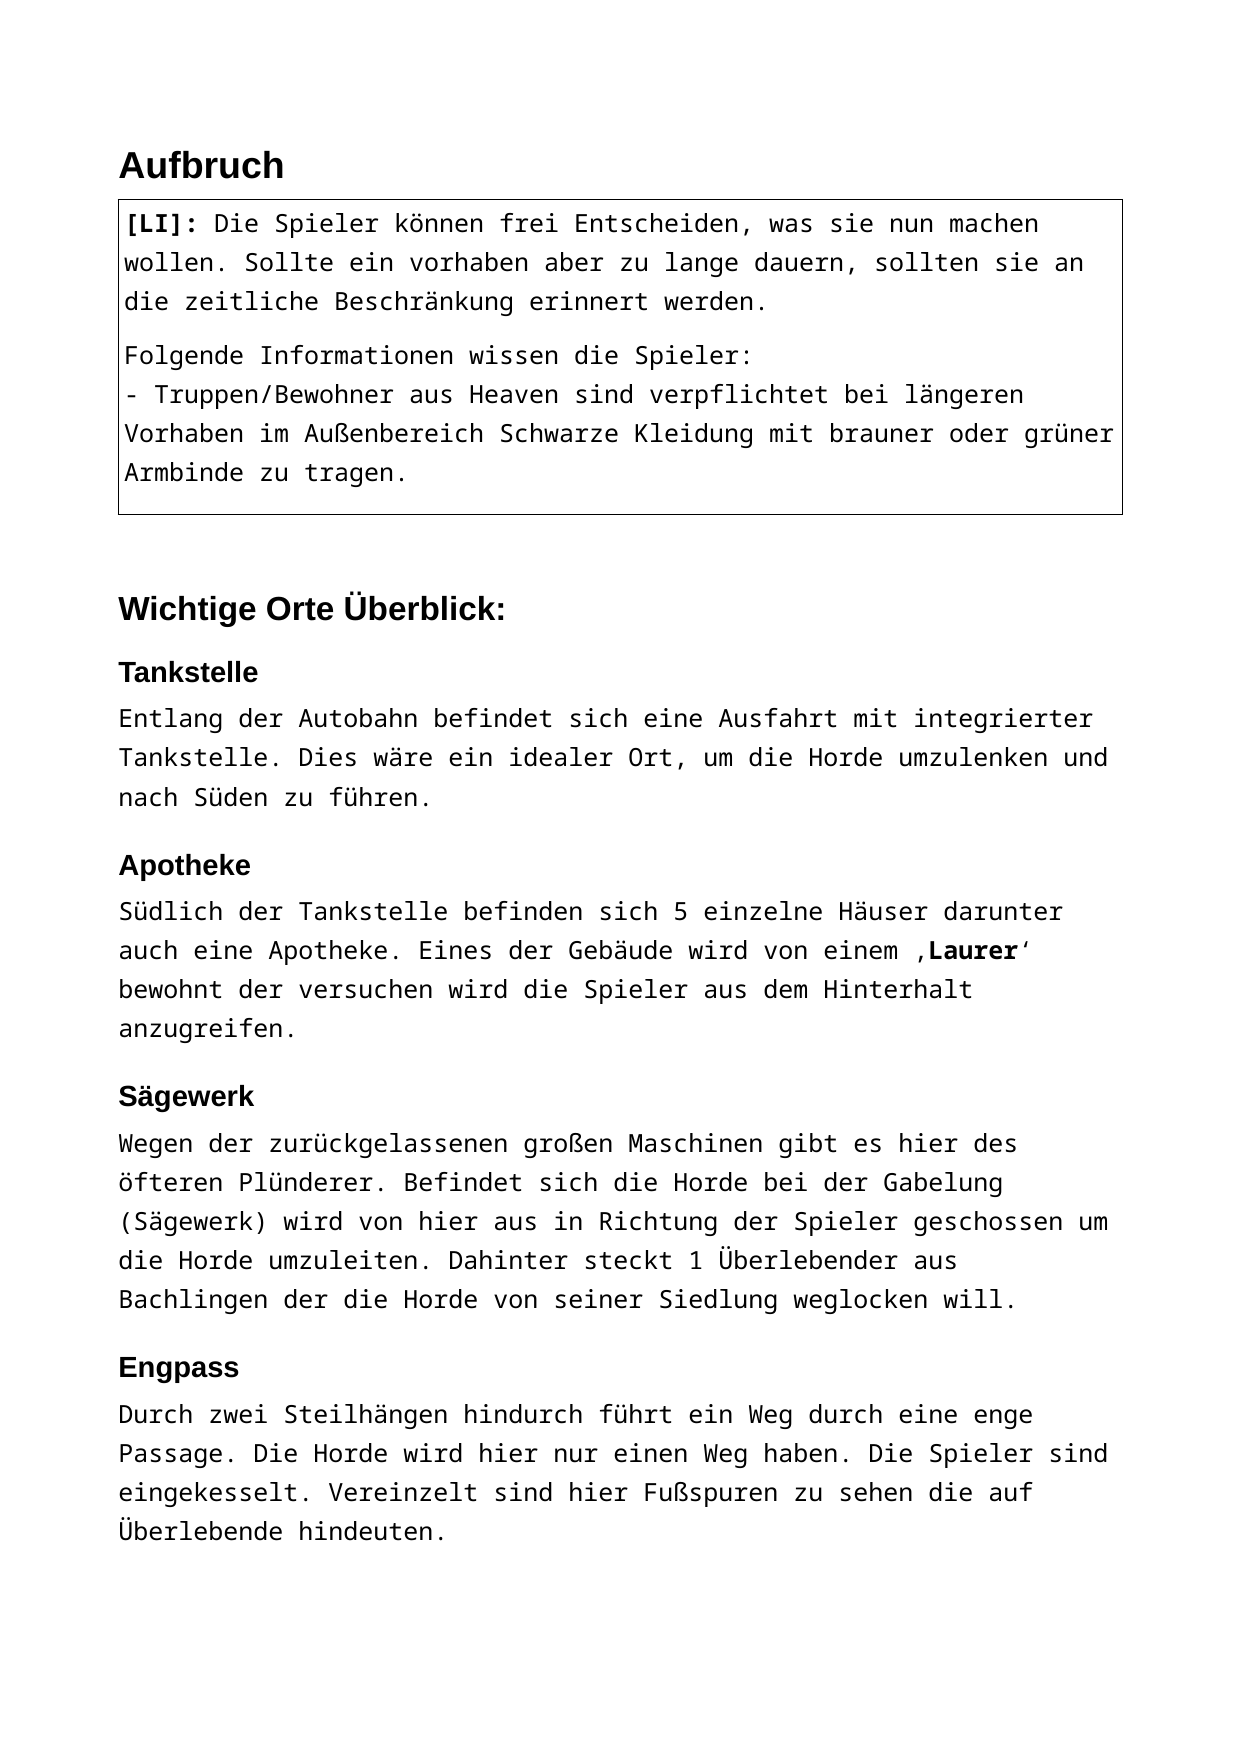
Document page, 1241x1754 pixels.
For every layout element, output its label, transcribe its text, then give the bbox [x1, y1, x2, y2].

subtitle Tankstelle [118, 655, 1122, 688]
text Südlich der Tankstelle befinden sich 5 einzelne Häuser darunter auch eine Apotheke. Eines der Gebäude wird von einem ‚Laurer‘ bewohnt der versuchen wird die Spieler aus dem Hinterhalt anzugreifen. [118, 894, 1122, 1045]
subtitle Aufbruch [118, 143, 1122, 186]
subtitle Wichtige Orte Überblick: [118, 589, 1122, 628]
text Wegen der zurückgelassenen großen Maschinen gibt es hier des öfteren Plünderer. Befindet sich die Horde bei der Gabelung (Sägewerk) wird von hier aus in Richtung der Spieler geschossen um die Horde umzuleiten. Dahinter steckt 1 Überlebender aus Bachlingen der die Horde von seiner Siedlung weglocken will. [118, 1126, 1122, 1316]
table_header [LI]: Die Spieler können frei Entscheiden, was sie nun machen wollen. Sollte ein vorhaben aber zu lange dauern, sollten sie an die zeitliche Beschränkung erinnert werden. Folgende Informationen wissen die Spieler: - Truppen/Bewohner aus Heaven sind verpflichtet bei längeren Vorhaben im Außenbereich Schwarze Kleidung mit brauner oder grüner Armbinde zu tragen. [119, 200, 1122, 514]
text Durch zwei Steilhängen hindurch führt ein Weg durch eine enge Passage. Die Horde wird hier nur einen Weg haben. Die Spieler sind eingekesselt. Vereinzelt sind hier Fußspuren zu sehen die auf Überlebende hindeuten. [118, 1397, 1122, 1548]
subtitle Engpass [118, 1351, 1122, 1384]
text Entlang der Autobahn befindet sich eine Ausfahrt mit integrierter Tankstelle. Dies wäre ein idealer Ort, um die Horde umzulenken und nach Süden zu führen. [118, 701, 1122, 813]
subtitle Apotheke [118, 848, 1122, 881]
subtitle Sägewerk [118, 1079, 1122, 1113]
